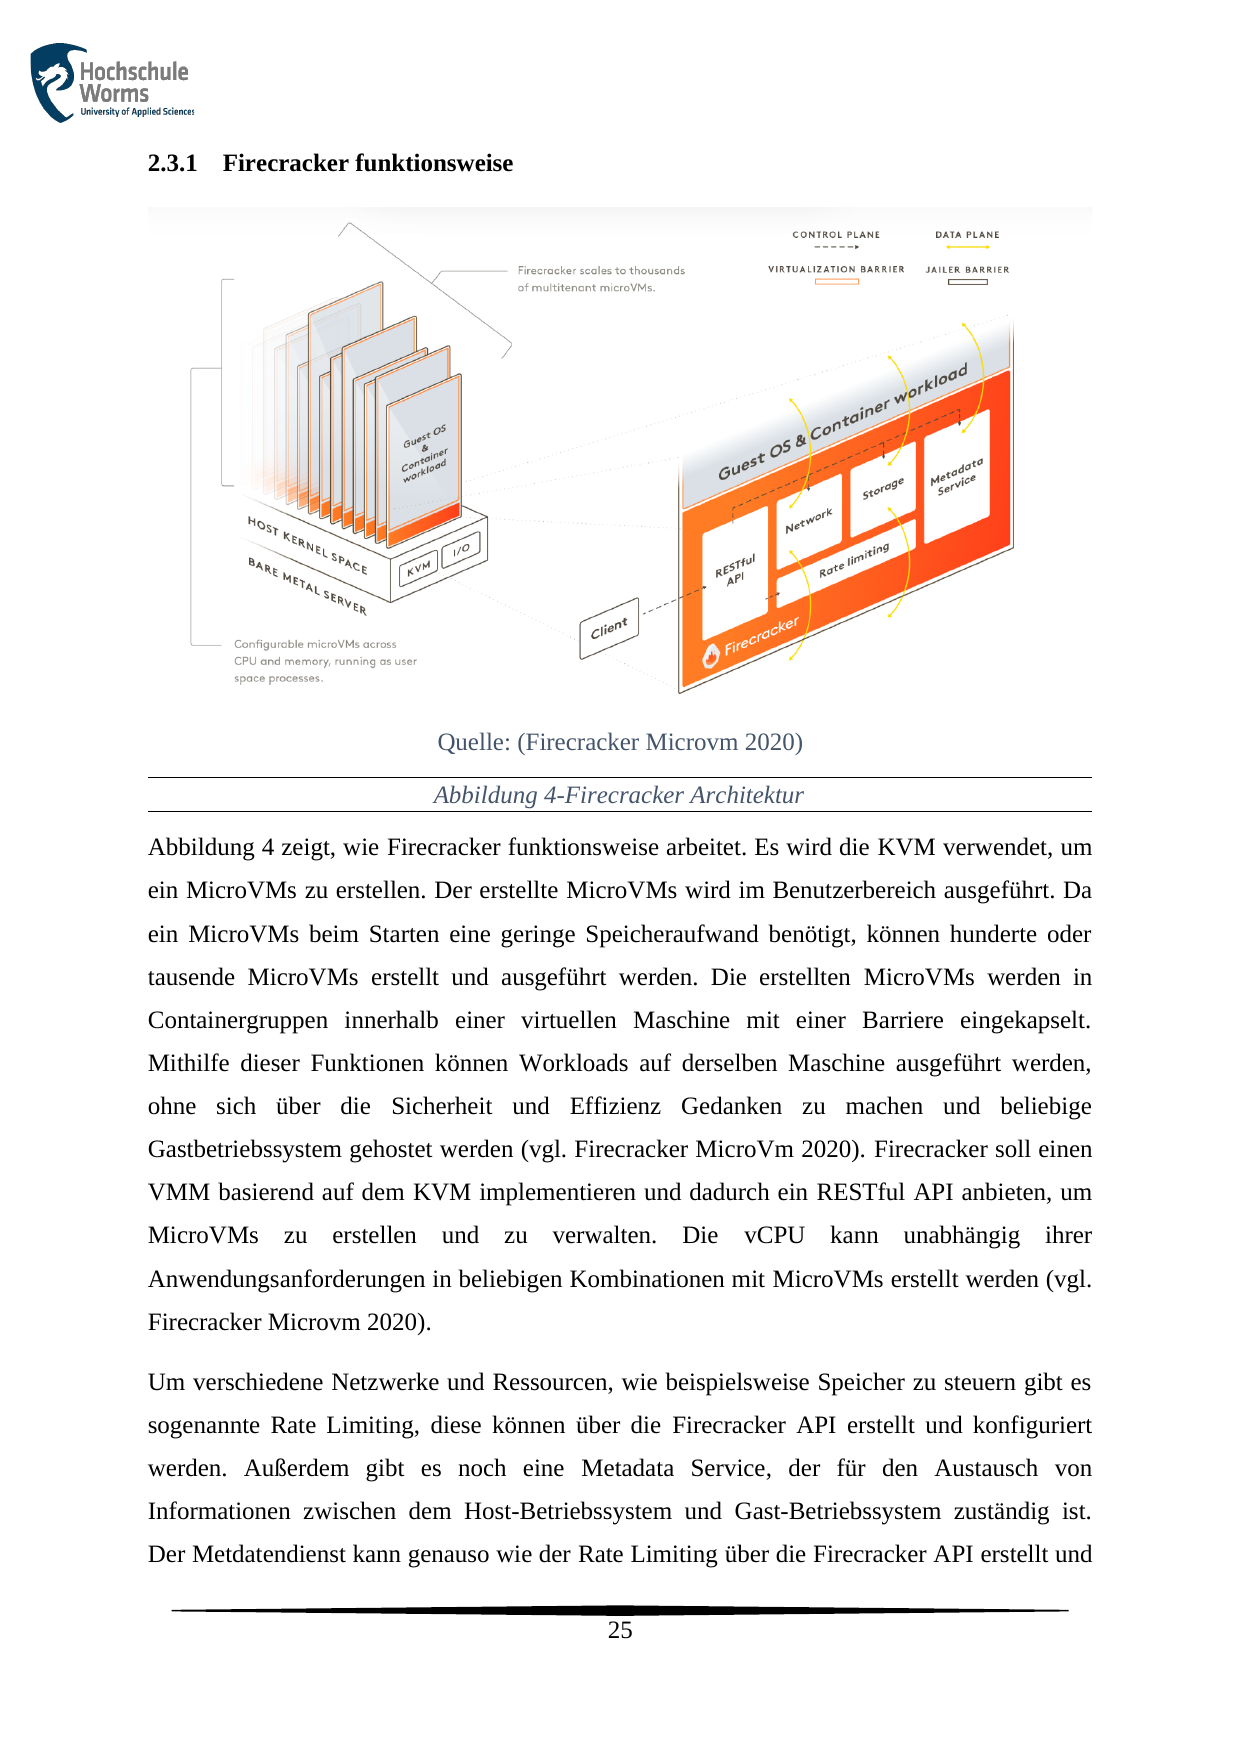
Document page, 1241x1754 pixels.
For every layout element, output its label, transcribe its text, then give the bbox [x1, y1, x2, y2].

text Abbildung 4 zeigt, wie Firecracker funktionsweise arbeitet. Es wird die KVM verwendet, um ein MicroVMs zu erstellen. Der erstellte MicroVMs wird im Benutzerbereich ausgeführt. Da ein MicroVMs beim Starten eine geringe Speicheraufwand benötigt, können hunderte oder tausende MicroVMs erstellt und ausgeführt werden. Die erstellten MicroVMs werden in Containergruppen innerhalb einer virtuellen Maschine mit einer Barriere eingekapselt. Mithilfe dieser Funktionen können Workloads auf derselben Maschine ausgeführt werden, ohne sich über die Sicherheit und Effizienz Gedanken zu machen und beliebige Gastbetriebssystem gehostet werden (vgl. Firecracker MicroVm 2020). Firecracker soll einen VMM basierend auf dem KVM implementieren und dadurch ein RESTful API anbieten, um MicroVMs zu erstellen und zu verwalten. Die vCPU kann unabhängig ihrer Anwendungsanforderungen in beliebigen Kombinationen mit MicroVMs erstellt werden (vgl. Firecracker Microvm 2020). [148, 832, 1092, 1336]
text Abbildung 4-Firecracker Architektur [148, 778, 1092, 811]
text Quelle: (Firecracker Microvm 2020) [148, 727, 1092, 756]
text Um verschiedene Netzwerke und Ressourcen, wie beispielsweise Speicher zu steuern gibt es sogenannte Rate Limiting, diese können über die Firecracker API erstellt und konfiguriert werden. Außerdem gibt es noch eine Metadata Service, der für den Austausch von Informationen zwischen dem Host-Betriebssystem und Gast-Betriebssystem zuständig ist. Der Metdatendienst kann genauso wie der Rate Limiting über die Firecracker API erstellt und [148, 1367, 1092, 1568]
subtitle Firecracker funktionsweise [148, 148, 1092, 176]
